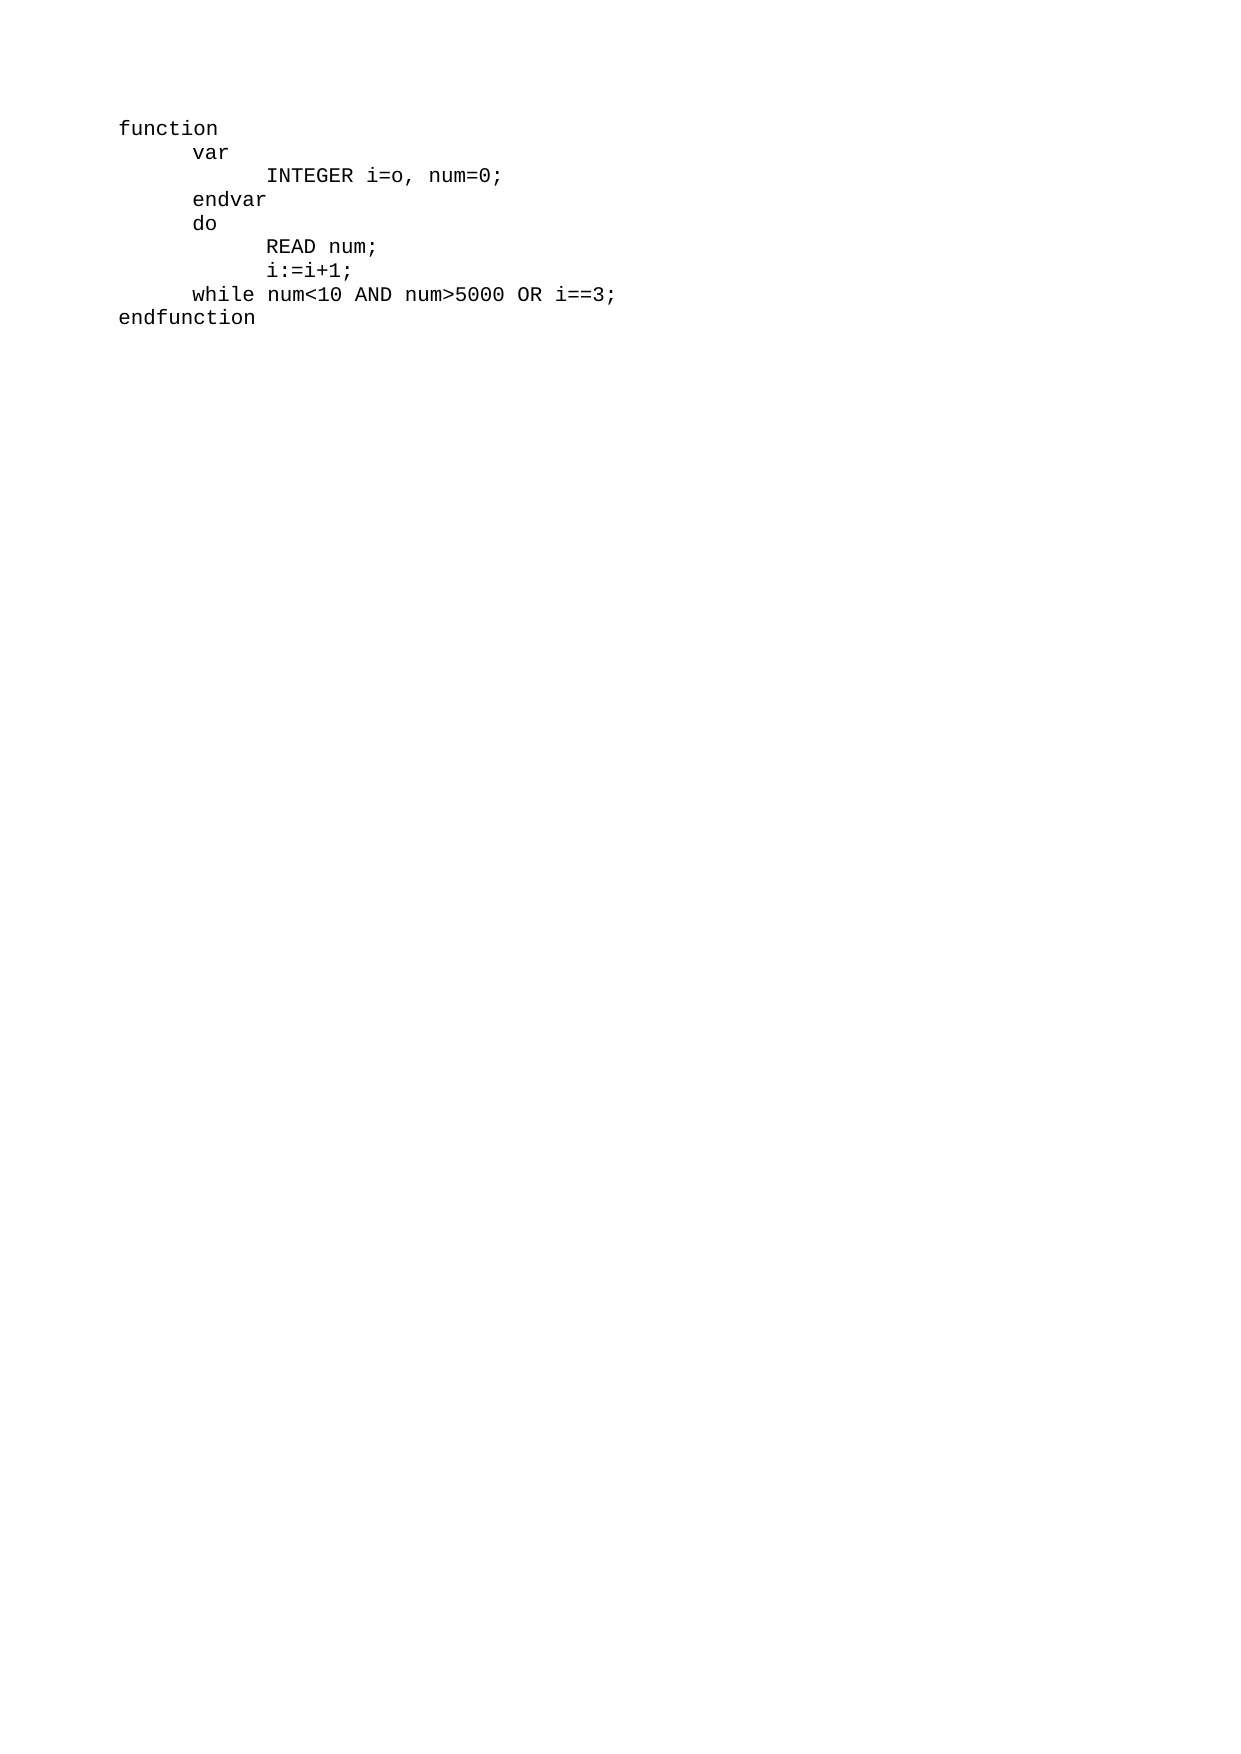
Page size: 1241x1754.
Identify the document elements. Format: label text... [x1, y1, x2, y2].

text function [118, 118, 1122, 142]
text i:=i+1; [118, 260, 1122, 284]
text endfunction [118, 307, 1122, 331]
text var [118, 142, 1122, 165]
text endvar [118, 189, 1122, 213]
text while num<10 AND num>5000 OR i==3; [118, 284, 1122, 307]
text READ num; [118, 236, 1122, 260]
text INTEGER i=o, num=0; [118, 165, 1122, 189]
text do [118, 213, 1122, 236]
